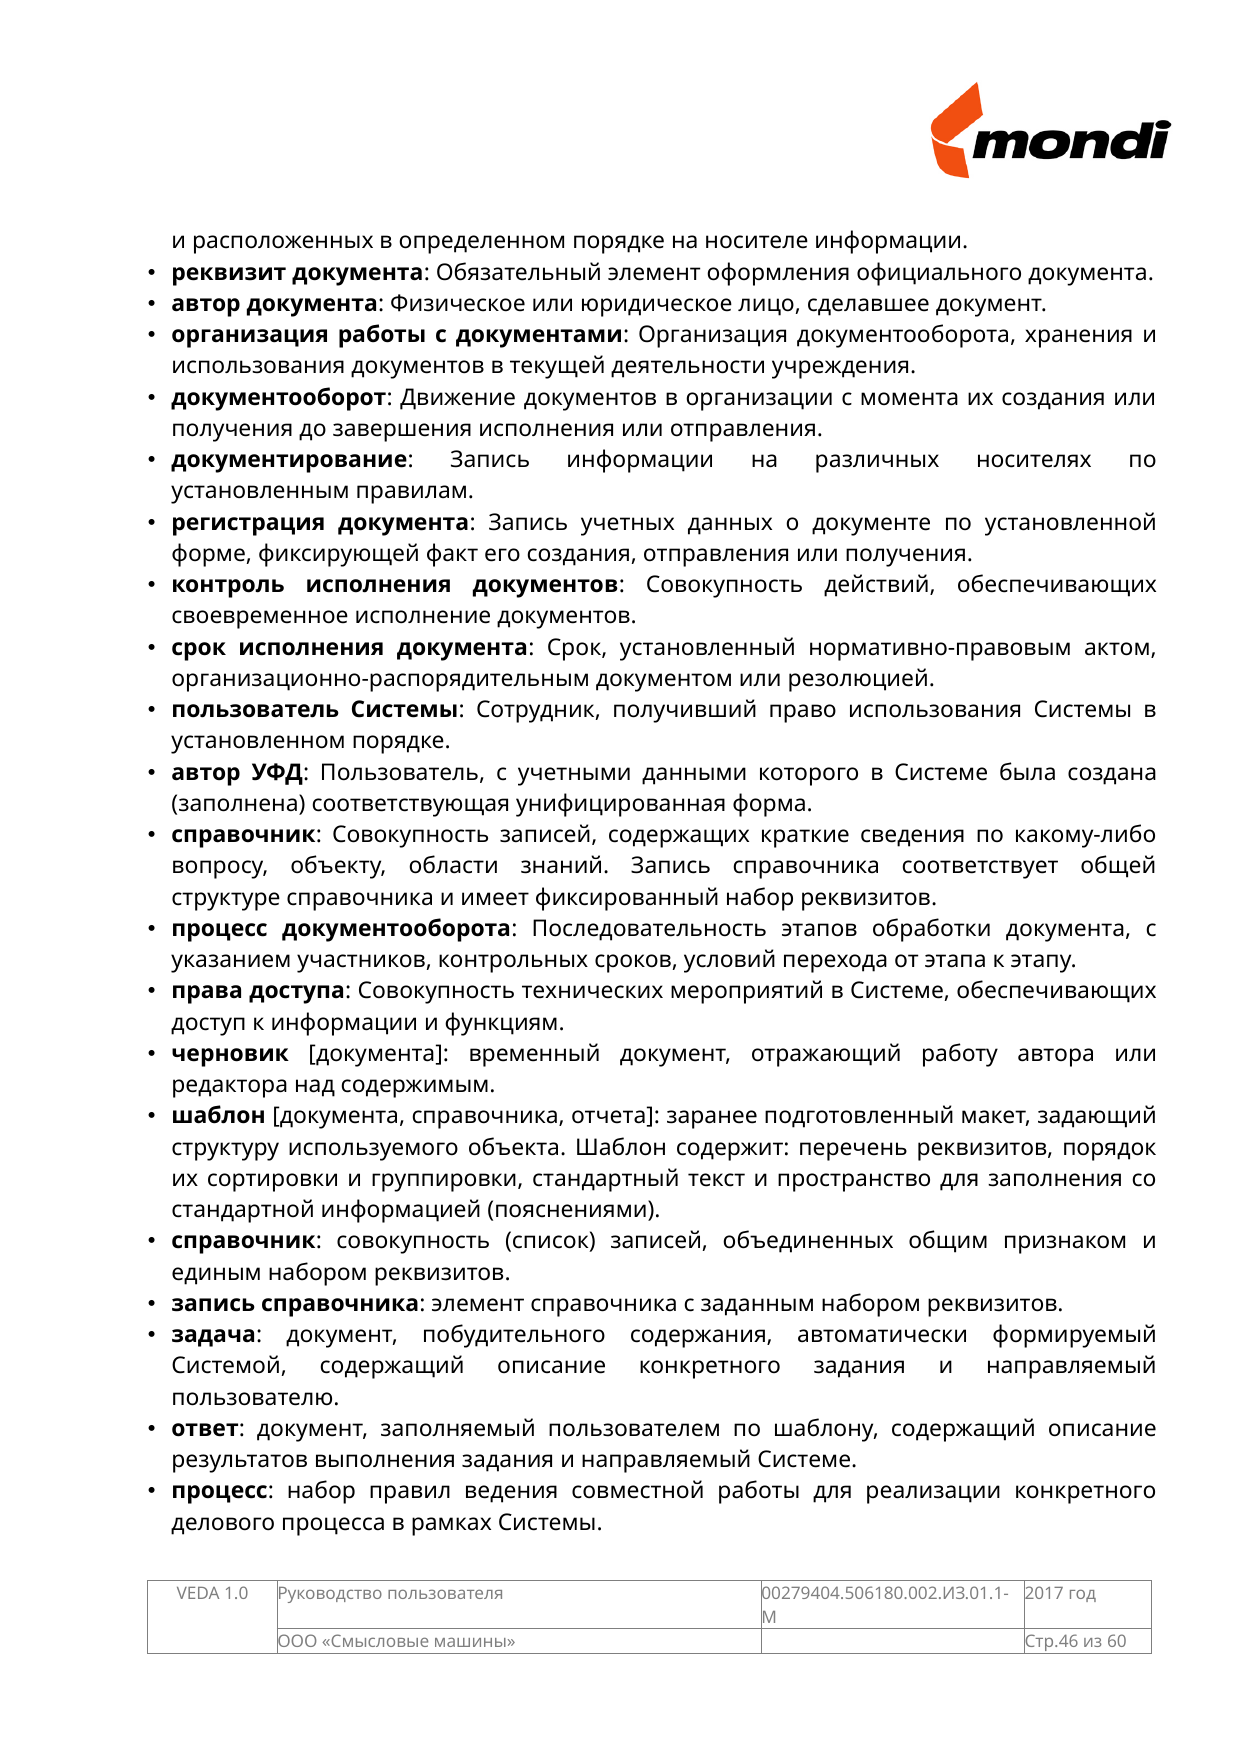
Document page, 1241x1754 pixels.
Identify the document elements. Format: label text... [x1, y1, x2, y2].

list права доступа: Совокупность технических мероприятий в Системе, обеспечивающих доступ к информации и функциям. [148, 974, 1157, 1037]
list и расположенных в определенном порядке на носителе информации. [148, 224, 1157, 256]
list справочник: Совокупность записей, содержащих краткие сведения по какому-либо вопросу, объекту, области знаний. Запись справочника соответствует общей структуре справочника и имеет фиксированный набор реквизитов. [148, 818, 1157, 912]
list регистрация документа: Запись учетных данных о документе по установленной форме, фиксирующей факт его создания, отправления или получения. [148, 506, 1157, 568]
picture [921, 76, 1181, 188]
list реквизит документа: Обязательный элемент оформления официального документа. [148, 256, 1157, 287]
list ответ: документ, заполняемый пользователем по шаблону, содержащий описание результатов выполнения задания и направляемый Системе. [148, 1412, 1157, 1474]
list контроль исполнения документов: Совокупность действий, обеспечивающих своевременное исполнение документов. [148, 568, 1157, 631]
list шаблон [документа, справочника, отчета]: заранее подготовленный макет, задающий структуру используемого объекта. Шаблон содержит: перечень реквизитов, порядок их сортировки и группировки, стандартный текст и пространство для заполнения со стандартной информацией (пояснениями). [148, 1099, 1157, 1224]
list задача: документ, побудительного содержания, автоматически формируемый Системой, содержащий описание конкретного задания и направляемый пользователю. [148, 1318, 1157, 1412]
list справочник: совокупность (список) записей, объединенных общим признаком и единым набором реквизитов. [148, 1224, 1157, 1287]
list черновик [документа]: временный документ, отражающий работу автора или редактора над содержимым. [148, 1037, 1157, 1099]
list процесс документооборота: Последовательность этапов обработки документа, с указанием участников, контрольных сроков, условий перехода от этапа к этапу. [148, 912, 1157, 974]
list пользователь Системы: Сотрудник, получивший право использования Системы в установленном порядке. [148, 693, 1157, 756]
list автор УФД: Пользователь, с учетными данными которого в Системе была создана (заполнена) соответствующая унифицированная форма. [148, 756, 1157, 818]
list организация работы с документами: Организация документооборота, хранения и использования документов в текущей деятельности учреждения. [148, 318, 1157, 381]
list документооборот: Движение документов в организации с момента их создания или получения до завершения исполнения или отправления. [148, 381, 1157, 443]
list запись справочника: элемент справочника с заданным набором реквизитов. [148, 1287, 1157, 1318]
list автор документа: Физическое или юридическое лицо, сделавшее документ. [148, 287, 1157, 318]
list документирование: Запись информации на различных носителях по установленным правилам. [148, 443, 1157, 506]
list процесс: набор правил ведения совместной работы для реализации конкретного делового процесса в рамках Системы. [148, 1474, 1157, 1537]
list срок исполнения документа: Срок, установленный нормативно-правовым актом, организационно-распорядительным документом или резолюцией. [148, 631, 1157, 693]
